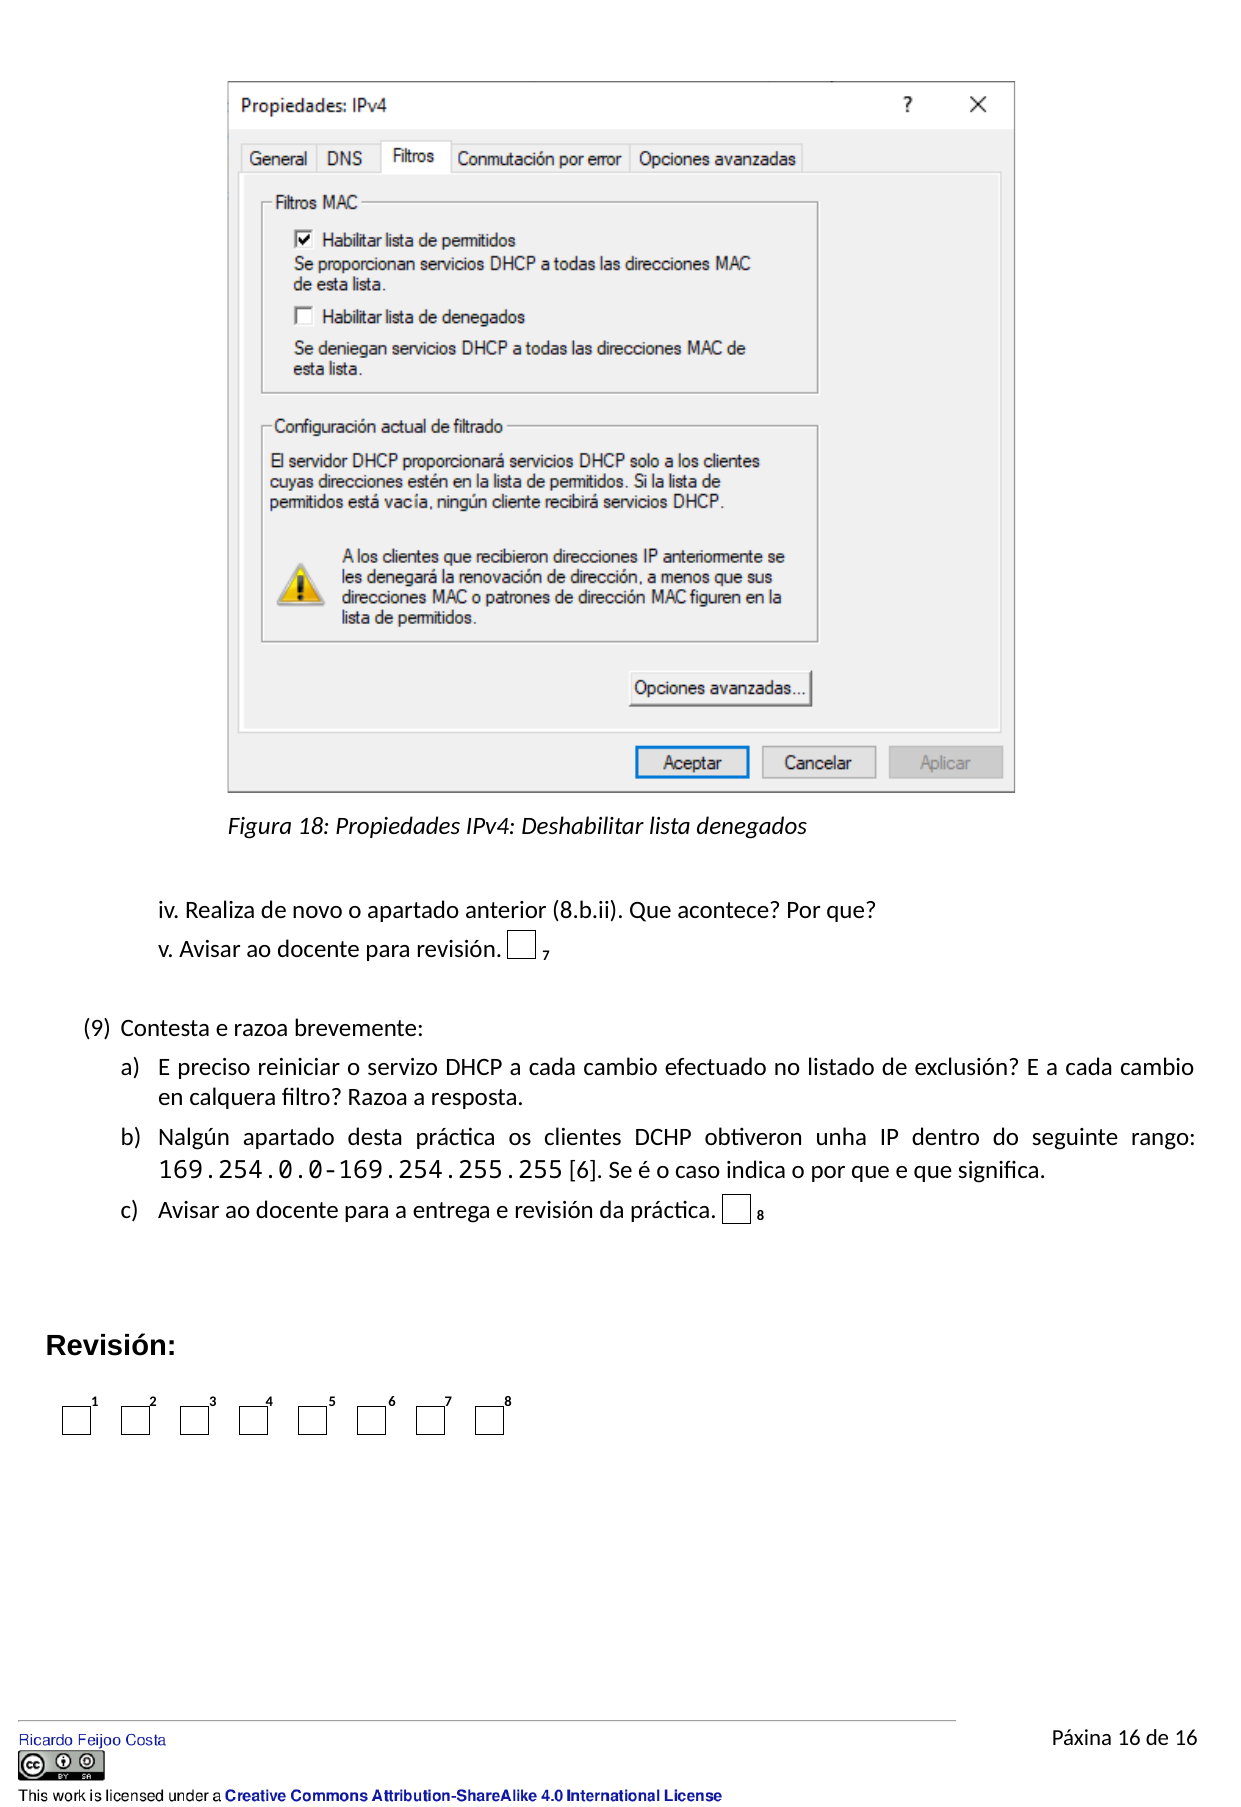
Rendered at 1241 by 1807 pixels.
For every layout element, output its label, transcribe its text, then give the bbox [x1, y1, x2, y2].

list E preciso reiniciar o servizo DHCP a cada cambio efectuado no listado de exclusión? E a cada cambio en calquera filtro? Razoa a resposta. [120, 1051, 1197, 1112]
picture [8, 1715, 957, 1806]
list iv. Realiza de novo o apartado anterior (8.b.ii). Que acontece? Por que? [120, 894, 1197, 924]
list Avisar ao docente para a entrega e revisión da práctica. 8 [120, 1194, 722, 1224]
list Contesta e razoa brevemente: [83, 1012, 1197, 1042]
text Figura 18: Propiedades IPv4: Deshabilitar lista denegados [228, 793, 1015, 840]
list Nalgún apartado desta práctica os clientes DCHP obtiveron unha IP dentro do seguinte rango: 169.254.0.0-169.254.255.255 [6]. Se é o caso indica o por que e que significa. [120, 1121, 1197, 1185]
list Avisar ao docente para a entrega e revisión da práctica. 8 [751, 1194, 1197, 1224]
list v. Avisar ao docente para revisión. 7 [120, 933, 1197, 964]
subtitle Revisión: [45, 1328, 1197, 1362]
picture [227, 81, 1016, 793]
text 1 2 3 4 5 6 7 8 [45, 1379, 1197, 1410]
